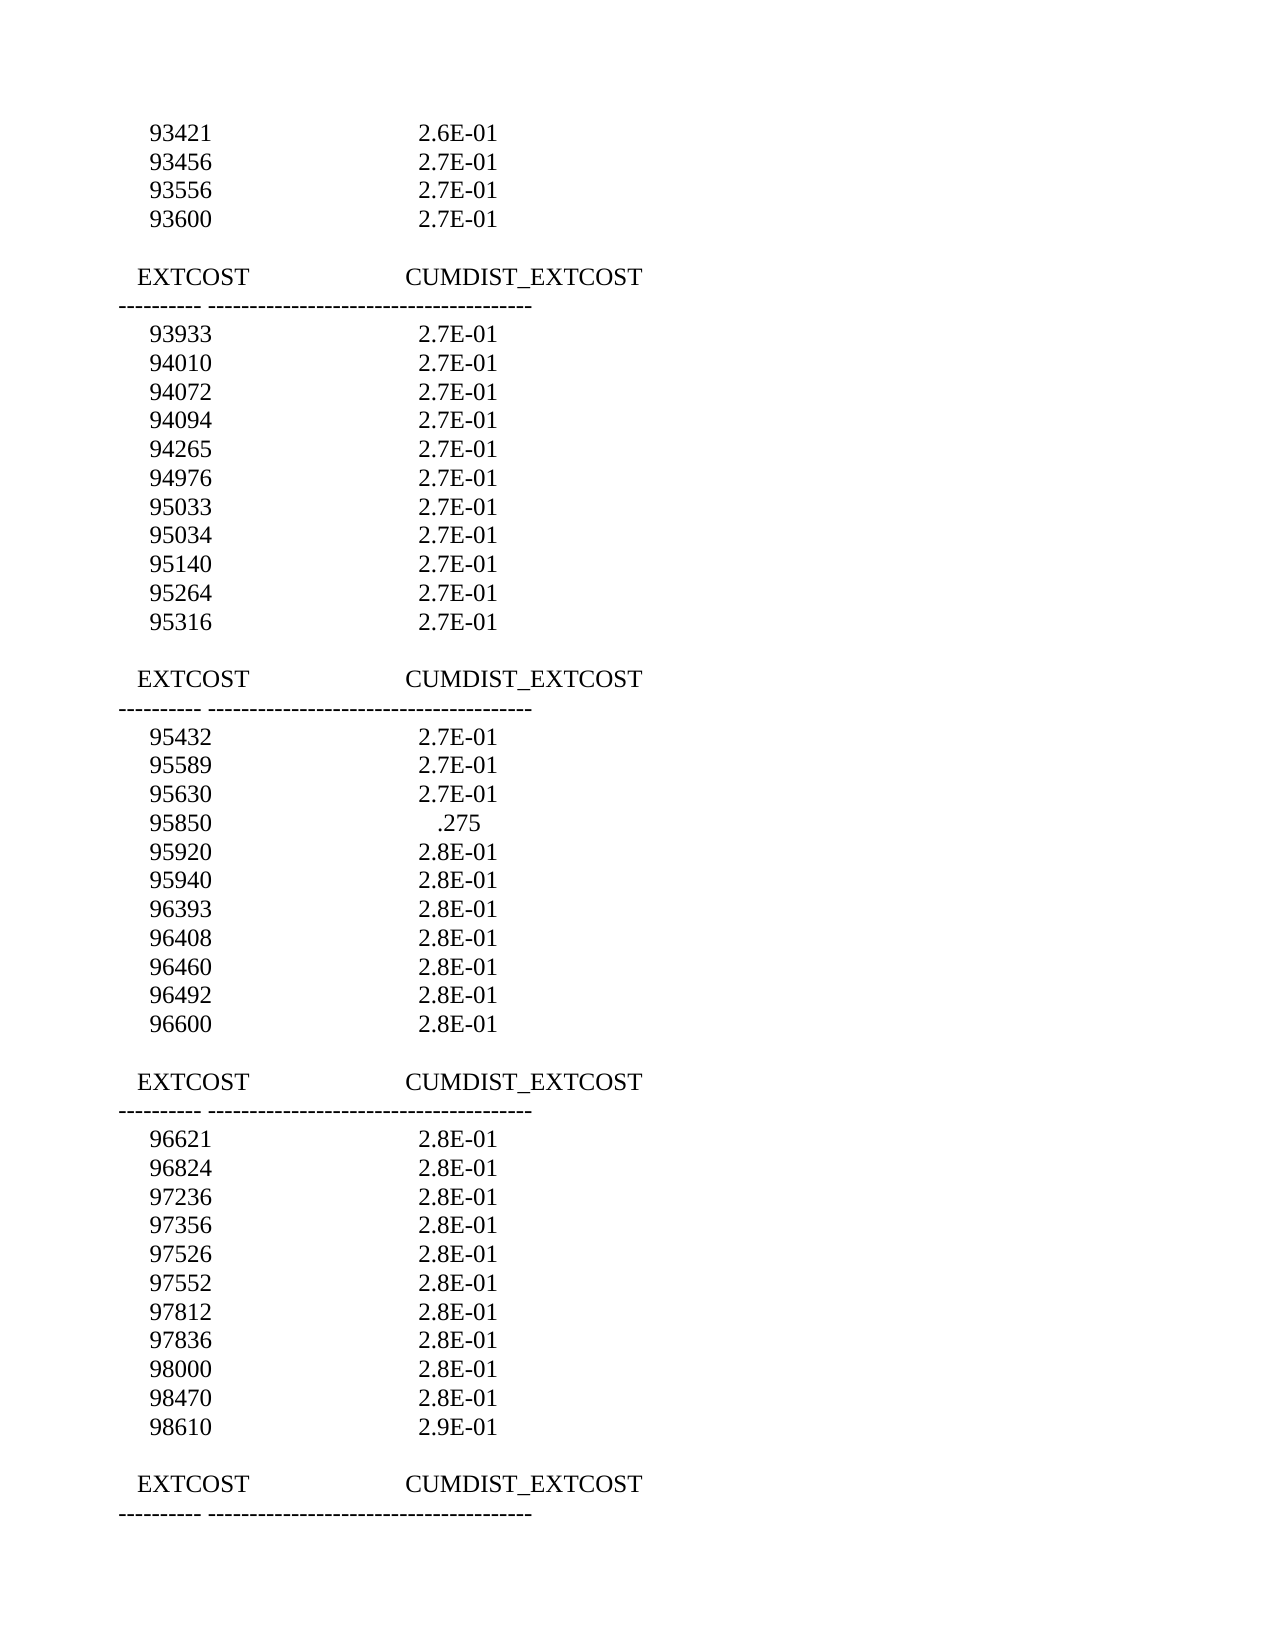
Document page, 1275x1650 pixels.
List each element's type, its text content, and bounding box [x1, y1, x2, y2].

text EXTCOST CUMDIST_EXTCOST [118, 1469, 1157, 1498]
text 94265 2.7E-01 [118, 434, 1157, 463]
text 97356 2.8E-01 [118, 1211, 1157, 1239]
text 98000 2.8E-01 [118, 1354, 1157, 1383]
text 96824 2.8E-01 [118, 1153, 1157, 1182]
text 94072 2.7E-01 [118, 377, 1157, 406]
text 97836 2.8E-01 [118, 1326, 1157, 1354]
text 93421 2.6E-01 [118, 118, 1157, 147]
text 93933 2.7E-01 [118, 319, 1157, 348]
text 95940 2.8E-01 [118, 866, 1157, 894]
text 96492 2.8E-01 [118, 981, 1157, 1009]
text 97812 2.8E-01 [118, 1297, 1157, 1326]
text ---------- --------------------------------------- [118, 1096, 1157, 1124]
text 95630 2.7E-01 [118, 779, 1157, 808]
text 96600 2.8E-01 [118, 1009, 1157, 1038]
text 94010 2.7E-01 [118, 348, 1157, 377]
text ---------- --------------------------------------- [118, 1498, 1157, 1527]
text ---------- --------------------------------------- [118, 291, 1157, 319]
text 98610 2.9E-01 [118, 1412, 1157, 1441]
text 95316 2.7E-01 [118, 607, 1157, 636]
text 95432 2.7E-01 [118, 722, 1157, 751]
text 97526 2.8E-01 [118, 1239, 1157, 1268]
text 97236 2.8E-01 [118, 1182, 1157, 1211]
text 94094 2.7E-01 [118, 406, 1157, 434]
text 93456 2.7E-01 [118, 147, 1157, 176]
text 93556 2.7E-01 [118, 176, 1157, 204]
text 95034 2.7E-01 [118, 521, 1157, 549]
text EXTCOST CUMDIST_EXTCOST [118, 1067, 1157, 1096]
text 95140 2.7E-01 [118, 549, 1157, 578]
text 94976 2.7E-01 [118, 463, 1157, 492]
text EXTCOST CUMDIST_EXTCOST [118, 664, 1157, 693]
text 95589 2.7E-01 [118, 751, 1157, 779]
text 98470 2.8E-01 [118, 1383, 1157, 1412]
text 96621 2.8E-01 [118, 1124, 1157, 1153]
text EXTCOST CUMDIST_EXTCOST [118, 262, 1157, 291]
text 96460 2.8E-01 [118, 952, 1157, 981]
text 97552 2.8E-01 [118, 1268, 1157, 1297]
text 95033 2.7E-01 [118, 492, 1157, 521]
text 96408 2.8E-01 [118, 923, 1157, 952]
text ---------- --------------------------------------- [118, 693, 1157, 722]
text 95264 2.7E-01 [118, 578, 1157, 607]
text 95920 2.8E-01 [118, 837, 1157, 866]
text 96393 2.8E-01 [118, 894, 1157, 923]
text 95850 .275 [118, 808, 1157, 837]
text 93600 2.7E-01 [118, 204, 1157, 233]
